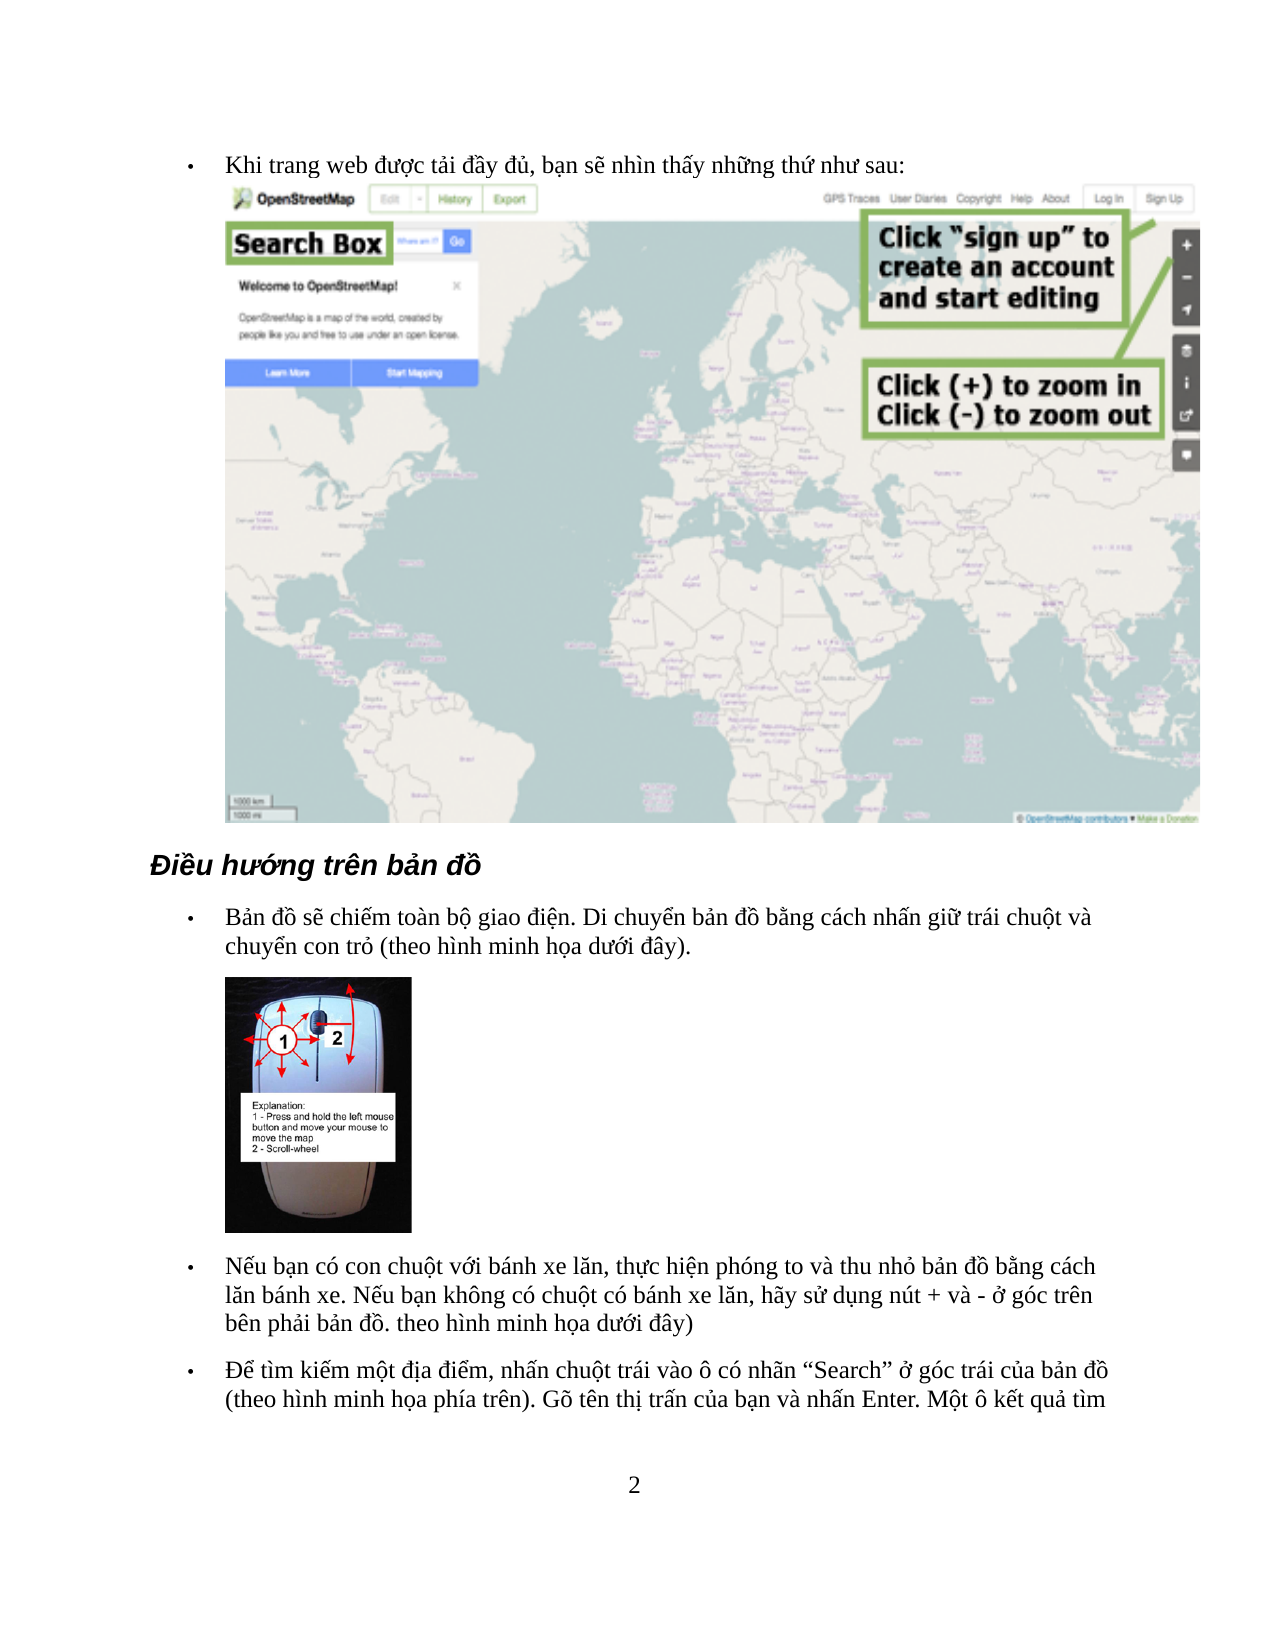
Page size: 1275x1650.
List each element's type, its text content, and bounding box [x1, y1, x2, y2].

picture [225, 977, 412, 1233]
list Để tìm kiếm một địa điểm, nhấn chuột trái vào ô có nhãn “Search” ở góc trái của bản đồ (theo hình minh họa phía trên). Gõ tên thị trấn của bạn và nhấn Enter. Một ô kết quả tìm [187, 1355, 1125, 1413]
picture [225, 178, 1200, 823]
subtitle Điều hướng trên bản đồ [150, 847, 1125, 881]
list Nếu bạn có con chuột với bánh xe lăn, thực hiện phóng to và thu nhỏ bản đồ bằng cách lăn bánh xe. Nếu bạn không có chuột có bánh xe lăn, hãy sử dụng nút + và - ở góc trên bên phải bản đồ. theo hình minh họa dưới đây) [187, 1251, 1125, 1337]
list Bản đồ sẽ chiếm toàn bộ giao điện. Di chuyển bản đồ bằng cách nhấn giữ trái chuột và chuyển con trỏ (theo hình minh họa dưới đây). [187, 902, 1125, 960]
list Khi trang web được tải đầy đủ, bạn sẽ nhìn thấy những thứ như sau: [187, 150, 1125, 179]
